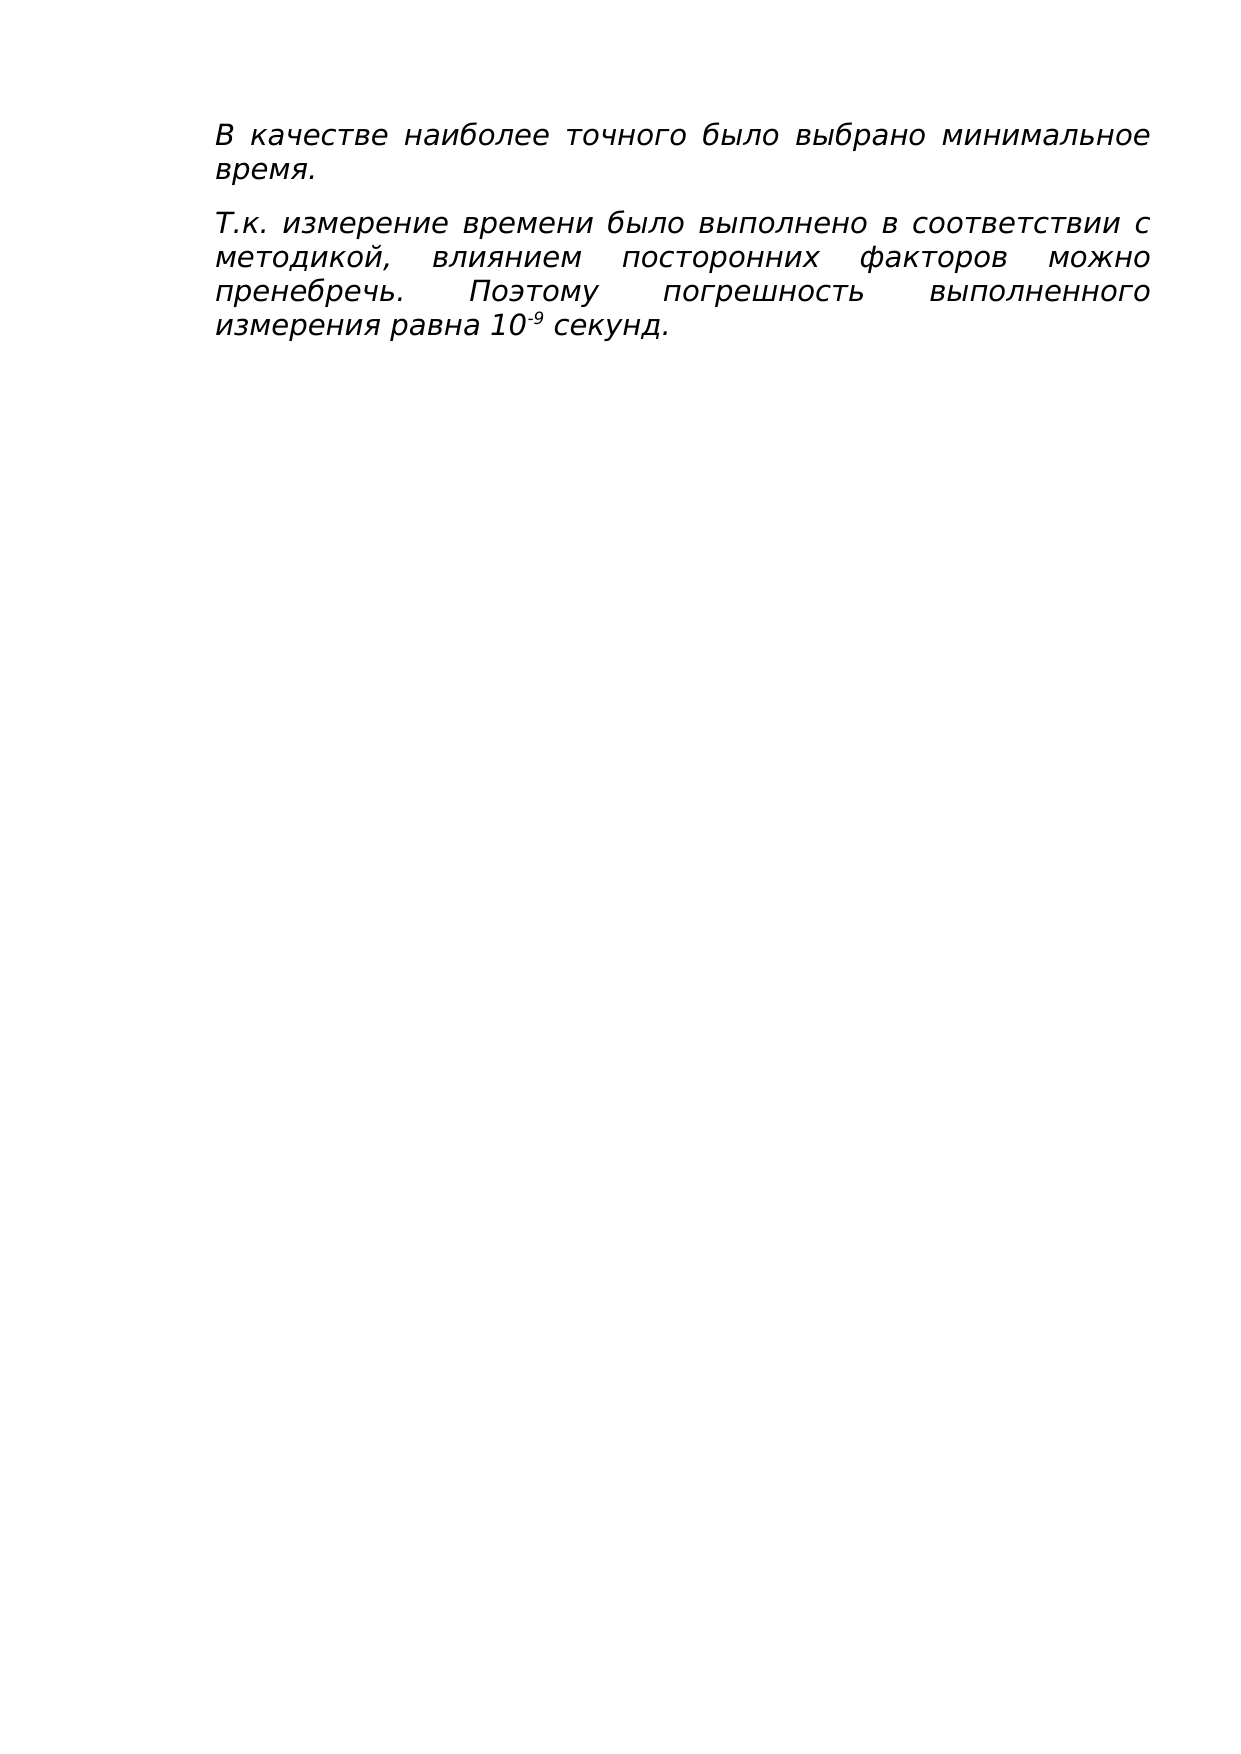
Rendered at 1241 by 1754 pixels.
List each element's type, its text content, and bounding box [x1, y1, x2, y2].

list В качестве наиболее точного было выбрано минимальное время. [177, 118, 1152, 186]
list Т.к. измерение времени было выполнено в соответствии с методикой, влиянием посторонних факторов можно пренебречь. Поэтому погрешность выполненного измерения равна 10-9 секунд. [177, 207, 1152, 342]
